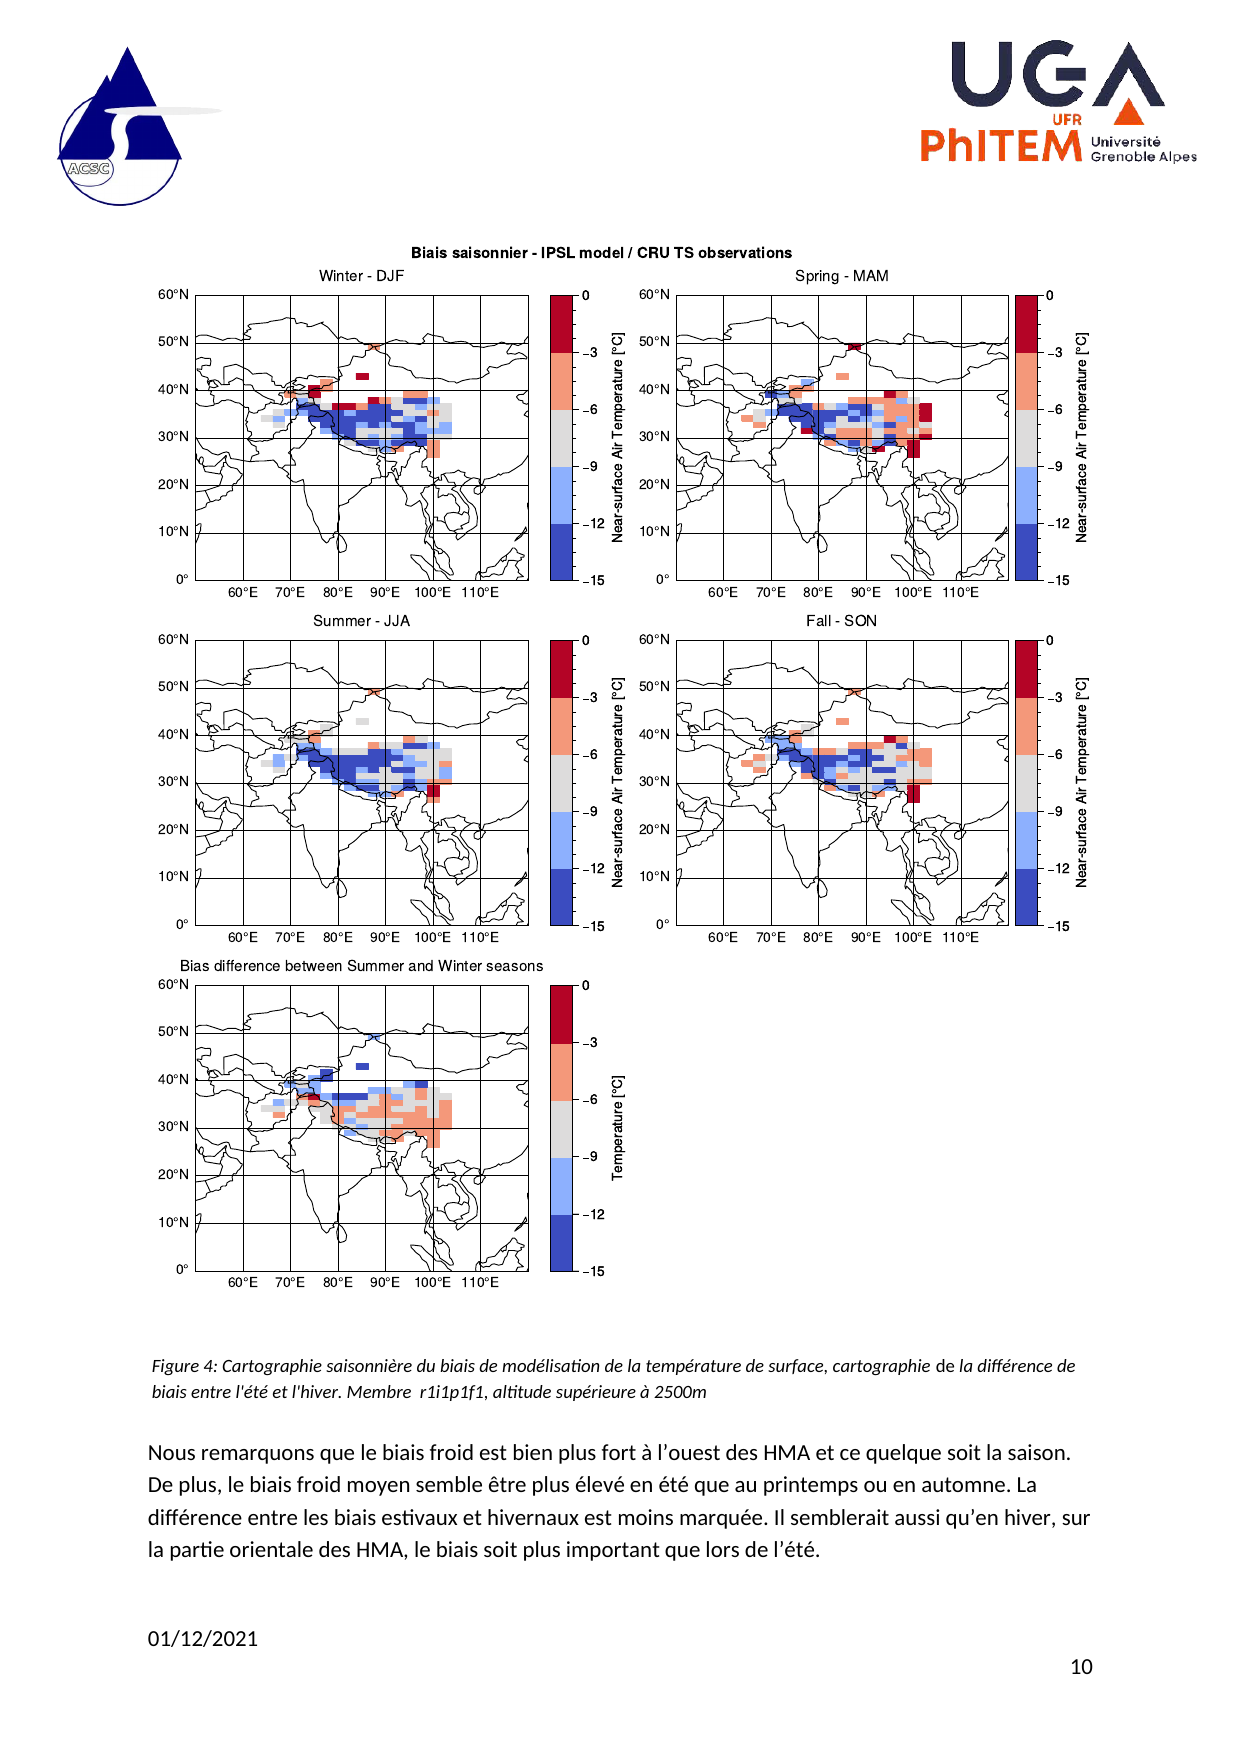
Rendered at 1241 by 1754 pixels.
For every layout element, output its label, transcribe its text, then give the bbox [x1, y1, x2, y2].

picture [43, 40, 227, 224]
text Nous remarquons que le biais froid est bien plus fort à l’ouest des HMA et ce quelque soit la saison. De plus, le biais froid moyen semble être plus élevé en été que au printemps ou en automne. La différence entre les biais estivaux et hivernaux est moins marquée. Il semblerait aussi qu’en hiver, sur la partie orientale des HMA, le biais soit plus important que lors de l’été. [148, 1350, 1093, 1563]
text Figure 4: Cartographie saisonnière du biais de modélisation de la température de surface, cartographie de la différence de biais entre l'été et l'hiver. Membre r1i1p1f1, altitude supérieure à 2500m [152, 1348, 1097, 1403]
picture [921, 40, 1197, 164]
